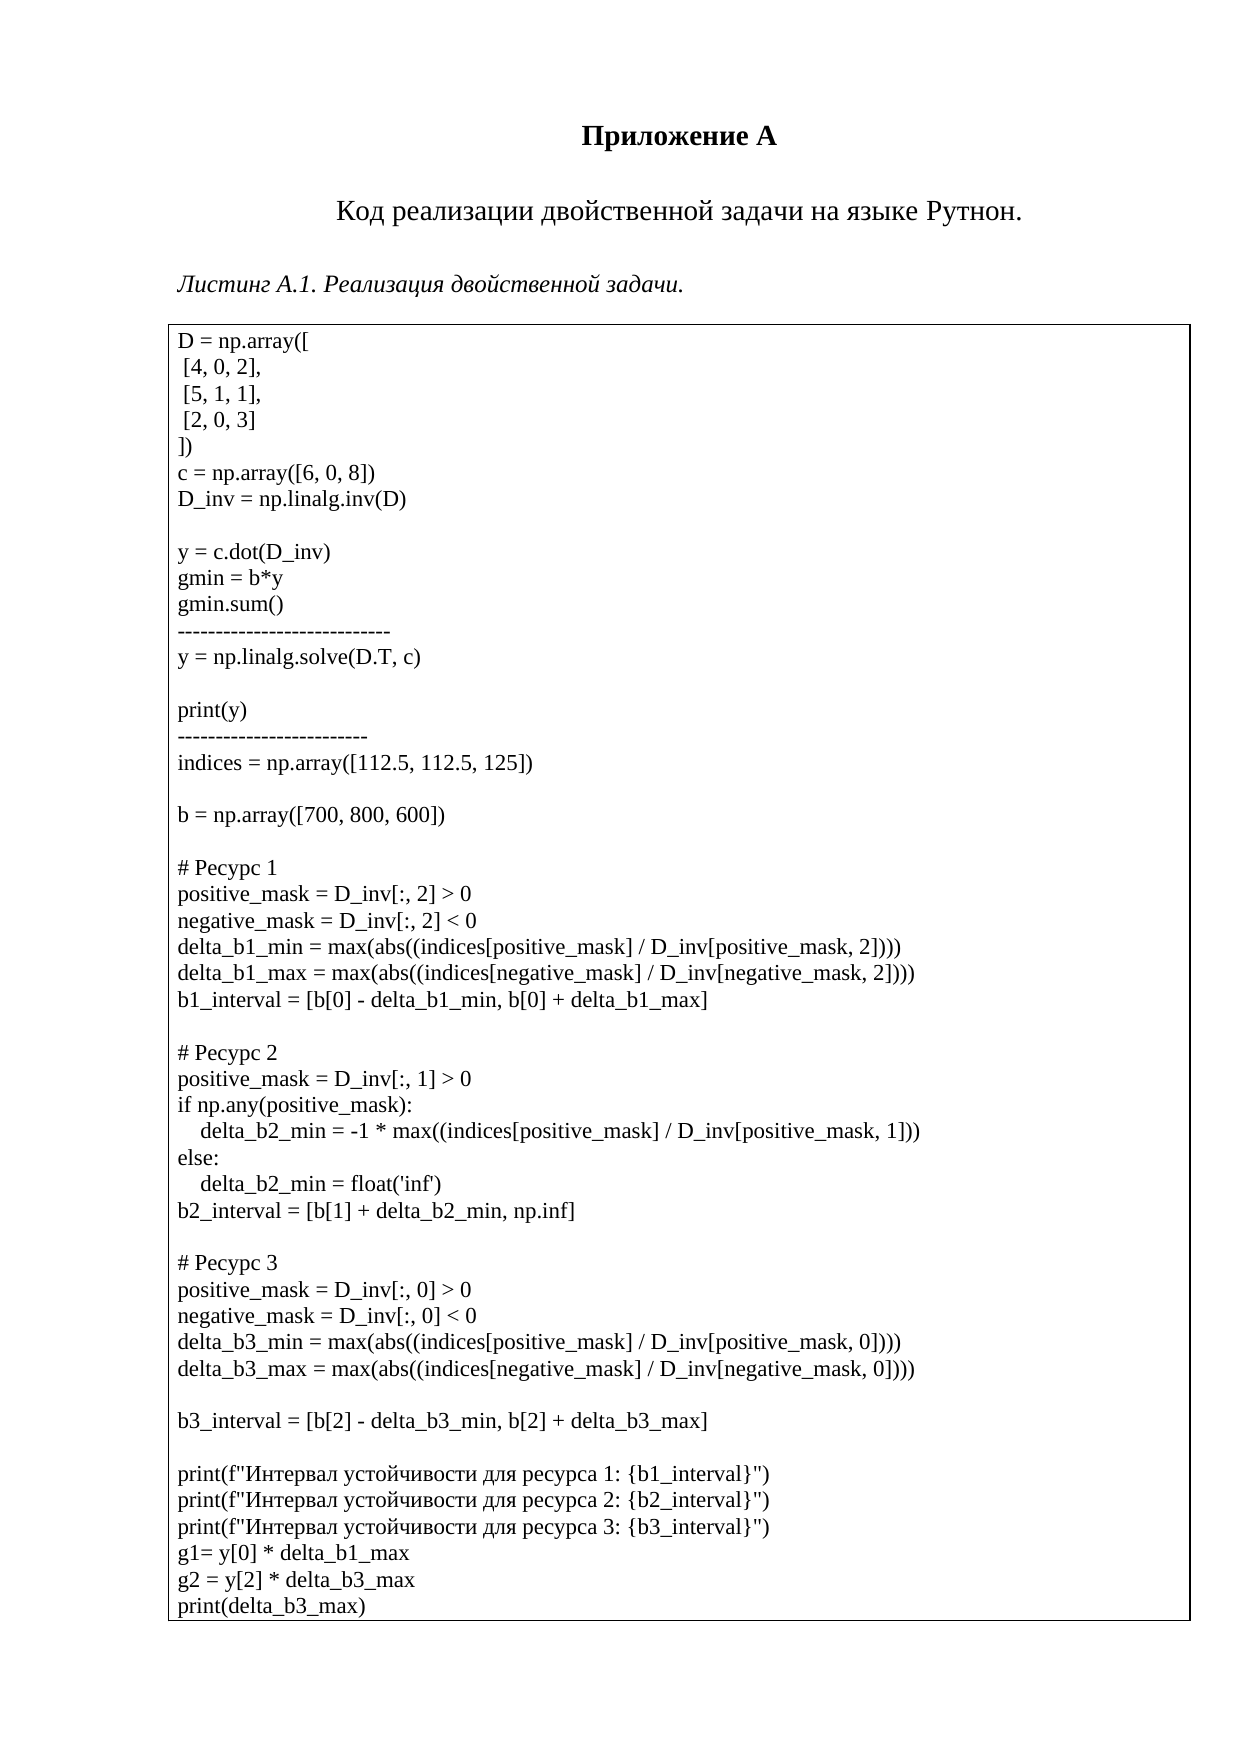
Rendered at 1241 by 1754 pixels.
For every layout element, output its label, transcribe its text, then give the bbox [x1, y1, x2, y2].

text print(f"Интервал устойчивости для ресурса 3: {b3_interval}") [177, 1513, 1181, 1539]
text indices = np.array([112.5, 112.5, 125]) [177, 749, 1181, 775]
text print(f"Интервал устойчивости для ресурса 2: {b2_interval}") [177, 1487, 1181, 1513]
text if np.any(positive_mask): [177, 1091, 1181, 1118]
text ------------------------- [177, 722, 1181, 749]
text gmin = b*y [177, 564, 1181, 591]
text ]) [177, 432, 1181, 459]
text delta_b3_min = max(abs((indices[positive_mask] / D_inv[positive_mask, 0]))) [177, 1328, 1181, 1355]
text negative_mask = D_inv[:, 2] < 0 [177, 907, 1181, 933]
text g2 = y[2] * delta_b3_max [177, 1566, 1181, 1589]
text [5, 1, 1], [177, 380, 1181, 406]
text [4, 0, 2], [177, 353, 1181, 380]
text print(y) [177, 696, 1181, 722]
text positive_mask = D_inv[:, 0] > 0 [177, 1276, 1181, 1302]
text delta_b2_min = -1 * max((indices[positive_mask] / D_inv[positive_mask, 1])) [177, 1118, 1181, 1144]
text g1= y[0] * delta_b1_max [177, 1539, 1181, 1566]
text b3_interval = [b[2] - delta_b3_min, b[2] + delta_b3_max] [177, 1407, 1181, 1434]
text else: [177, 1144, 1181, 1170]
text c = np.array([6, 0, 8]) [177, 459, 1181, 485]
text negative_mask = D_inv[:, 0] < 0 [177, 1302, 1181, 1328]
text y = np.linalg.solve(D.T, c) [177, 643, 1181, 669]
text delta_b1_max = max(abs((indices[negative_mask] / D_inv[negative_mask, 2]))) [177, 959, 1181, 986]
text b1_interval = [b[0] - delta_b1_min, b[0] + delta_b1_max] [177, 986, 1181, 1012]
text delta_b1_min = max(abs((indices[positive_mask] / D_inv[positive_mask, 2]))) [177, 933, 1181, 959]
text print(f"Интервал устойчивости для ресурса 1: {b1_interval}") [177, 1460, 1181, 1487]
text # Ресурс 1 [177, 854, 1181, 880]
text D_inv = np.linalg.inv(D) [177, 485, 1181, 511]
text positive_mask = D_inv[:, 1] > 0 [177, 1065, 1181, 1091]
text [2, 0, 3] [177, 406, 1181, 432]
text y = c.dot(D_inv) [177, 538, 1181, 564]
text b2_interval = [b[1] + delta_b2_min, np.inf] [177, 1197, 1181, 1223]
text # Ресурс 2 [177, 1038, 1181, 1065]
text Листинг А.1. Реализация двойственной задачи. [177, 269, 1181, 297]
text ---------------------------- [177, 617, 1181, 643]
text # Ресурс 3 [177, 1249, 1181, 1276]
text print(delta_b3_max) [169, 1589, 1189, 1620]
text positive_mask = D_inv[:, 2] > 0 [177, 880, 1181, 907]
text D = np.array([ [169, 325, 1189, 353]
text delta_b2_min = float('inf') [177, 1170, 1181, 1197]
text Приложение А [177, 118, 1181, 152]
text gmin.sum() [177, 591, 1181, 617]
text b = np.array([700, 800, 600]) [177, 801, 1181, 828]
text delta_b3_max = max(abs((indices[negative_mask] / D_inv[negative_mask, 0]))) [177, 1355, 1181, 1381]
text Код реализации двойственной задачи на языке Рутнон. [177, 193, 1181, 227]
